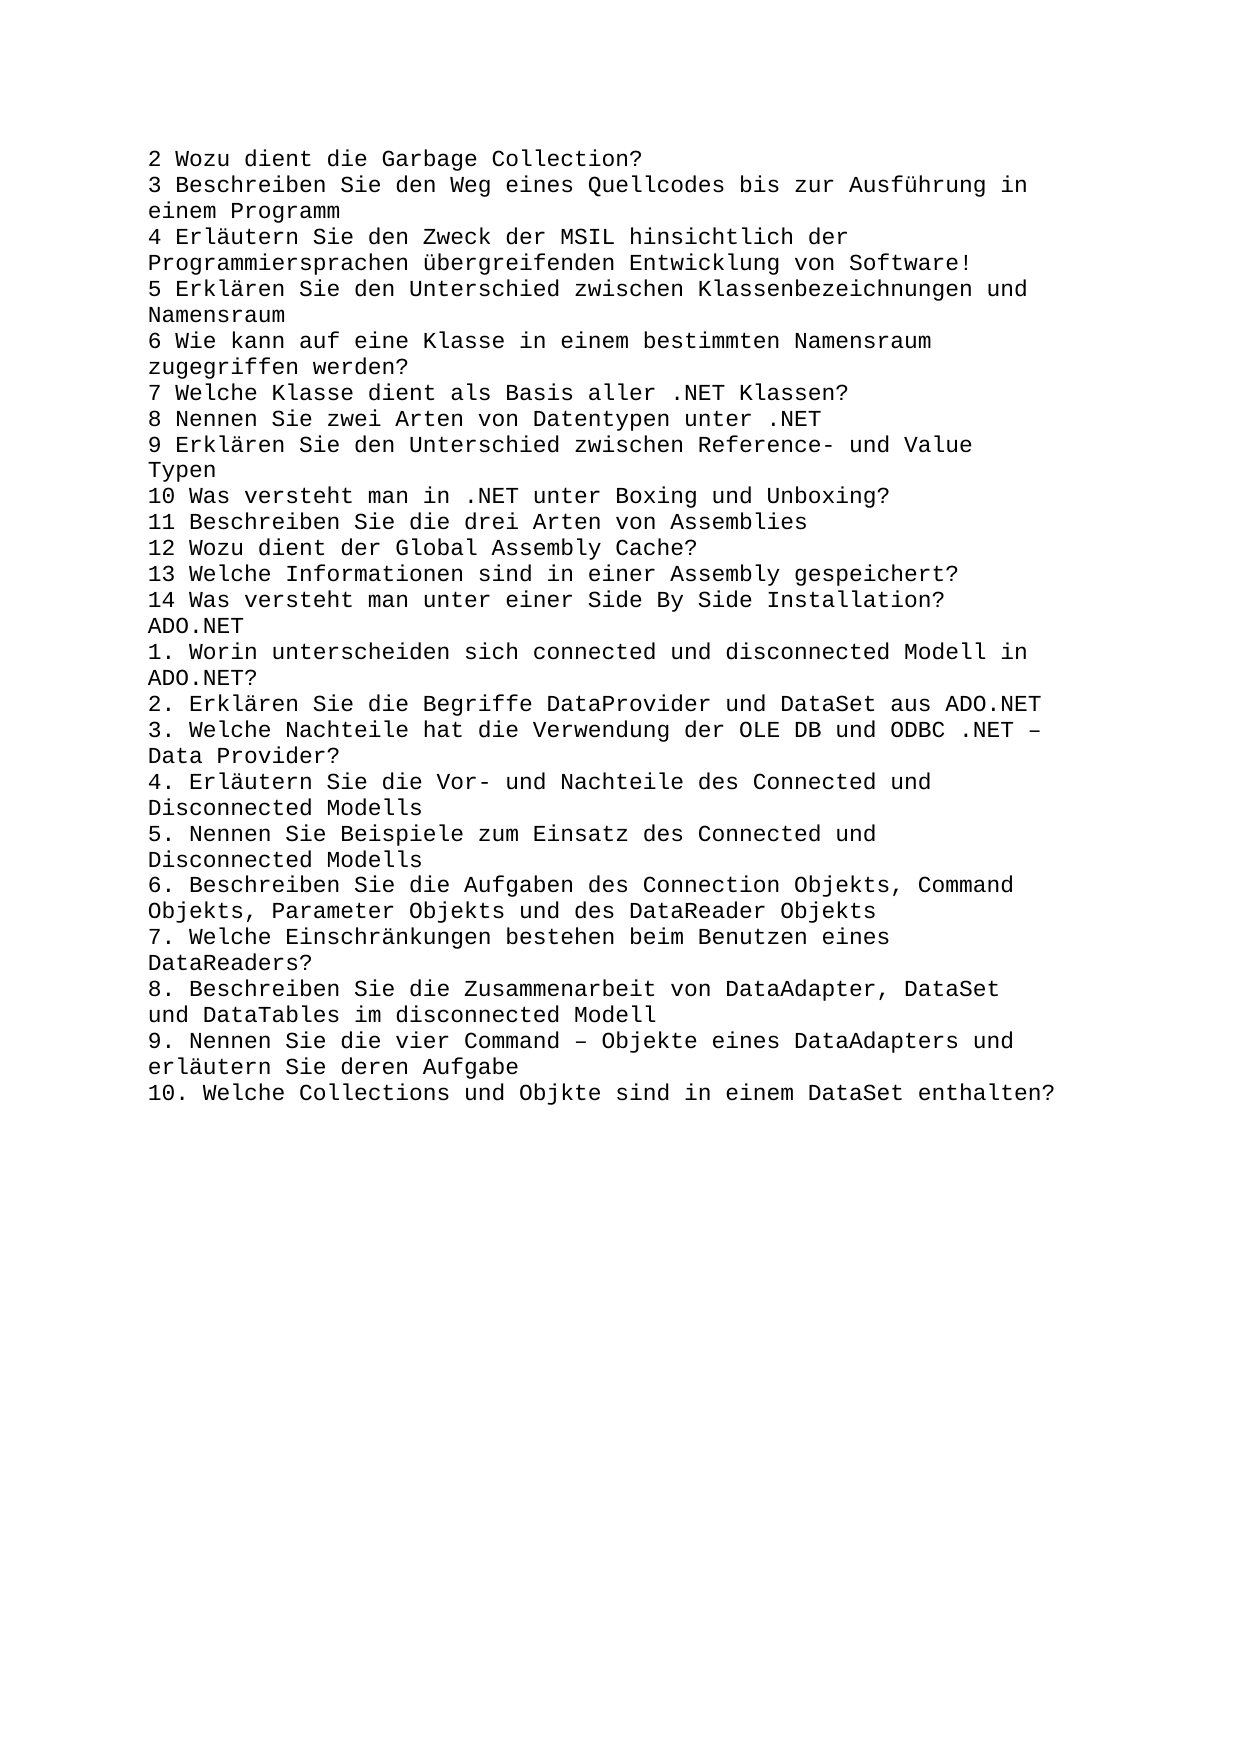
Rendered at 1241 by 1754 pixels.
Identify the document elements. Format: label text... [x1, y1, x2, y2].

text 8. Beschreiben Sie die Zusammenarbeit von DataAdapter, DataSet [148, 978, 1093, 1003]
text 10 Was versteht man in .NET unter Boxing und Unboxing? [148, 485, 1093, 511]
text zugegriffen werden? [148, 355, 1093, 381]
text 12 Wozu dient der Global Assembly Cache? [148, 537, 1093, 563]
text 13 Welche Informationen sind in einer Assembly gespeichert? [148, 563, 1093, 588]
text 6. Beschreiben Sie die Aufgaben des Connection Objekts, Command [148, 874, 1093, 900]
text 9 Erklären Sie den Unterschied zwischen Reference- und Value [148, 433, 1093, 459]
text 8 Nennen Sie zwei Arten von Datentypen unter .NET [148, 407, 1093, 433]
text 2. Erklären Sie die Begriffe DataProvider und DataSet aus ADO.NET [148, 692, 1093, 718]
text Programmiersprachen übergreifenden Entwicklung von Software! [148, 251, 1093, 277]
text 4 Erläutern Sie den Zweck der MSIL hinsichtlich der [148, 225, 1093, 251]
text ADO.NET [148, 614, 1093, 640]
text Disconnected Modells [148, 796, 1093, 822]
text 5 Erklären Sie den Unterschied zwischen Klassenbezeichnungen und [148, 277, 1093, 303]
text Disconnected Modells [148, 848, 1093, 874]
text 2 Wozu dient die Garbage Collection? [148, 148, 1093, 173]
text 6 Wie kann auf eine Klasse in einem bestimmten Namensraum [148, 329, 1093, 355]
text Objekts, Parameter Objekts und des DataReader Objekts [148, 900, 1093, 926]
text 11 Beschreiben Sie die drei Arten von Assemblies [148, 511, 1093, 537]
text 7 Welche Klasse dient als Basis aller .NET Klassen? [148, 381, 1093, 407]
text und DataTables im disconnected Modell [148, 1003, 1093, 1029]
text 3 Beschreiben Sie den Weg eines Quellcodes bis zur Ausführung in [148, 173, 1093, 199]
text Typen [148, 459, 1093, 485]
text 7. Welche Einschränkungen bestehen beim Benutzen eines [148, 926, 1093, 952]
text 3. Welche Nachteile hat die Verwendung der OLE DB und ODBC .NET – [148, 718, 1093, 744]
text 14 Was versteht man unter einer Side By Side Installation? [148, 588, 1093, 614]
text einem Programm [148, 199, 1093, 225]
text 4. Erläutern Sie die Vor- und Nachteile des Connected und [148, 770, 1093, 796]
text 10. Welche Collections und Objkte sind in einem DataSet enthalten? [148, 1081, 1093, 1107]
text erläutern Sie deren Aufgabe [148, 1055, 1093, 1081]
text Data Provider? [148, 744, 1093, 770]
text 1. Worin unterscheiden sich connected und disconnected Modell in [148, 640, 1093, 666]
text 9. Nennen Sie die vier Command – Objekte eines DataAdapters und [148, 1029, 1093, 1055]
text Namensraum [148, 303, 1093, 329]
text DataReaders? [148, 952, 1093, 978]
text ADO.NET? [148, 666, 1093, 692]
text 5. Nennen Sie Beispiele zum Einsatz des Connected und [148, 822, 1093, 848]
